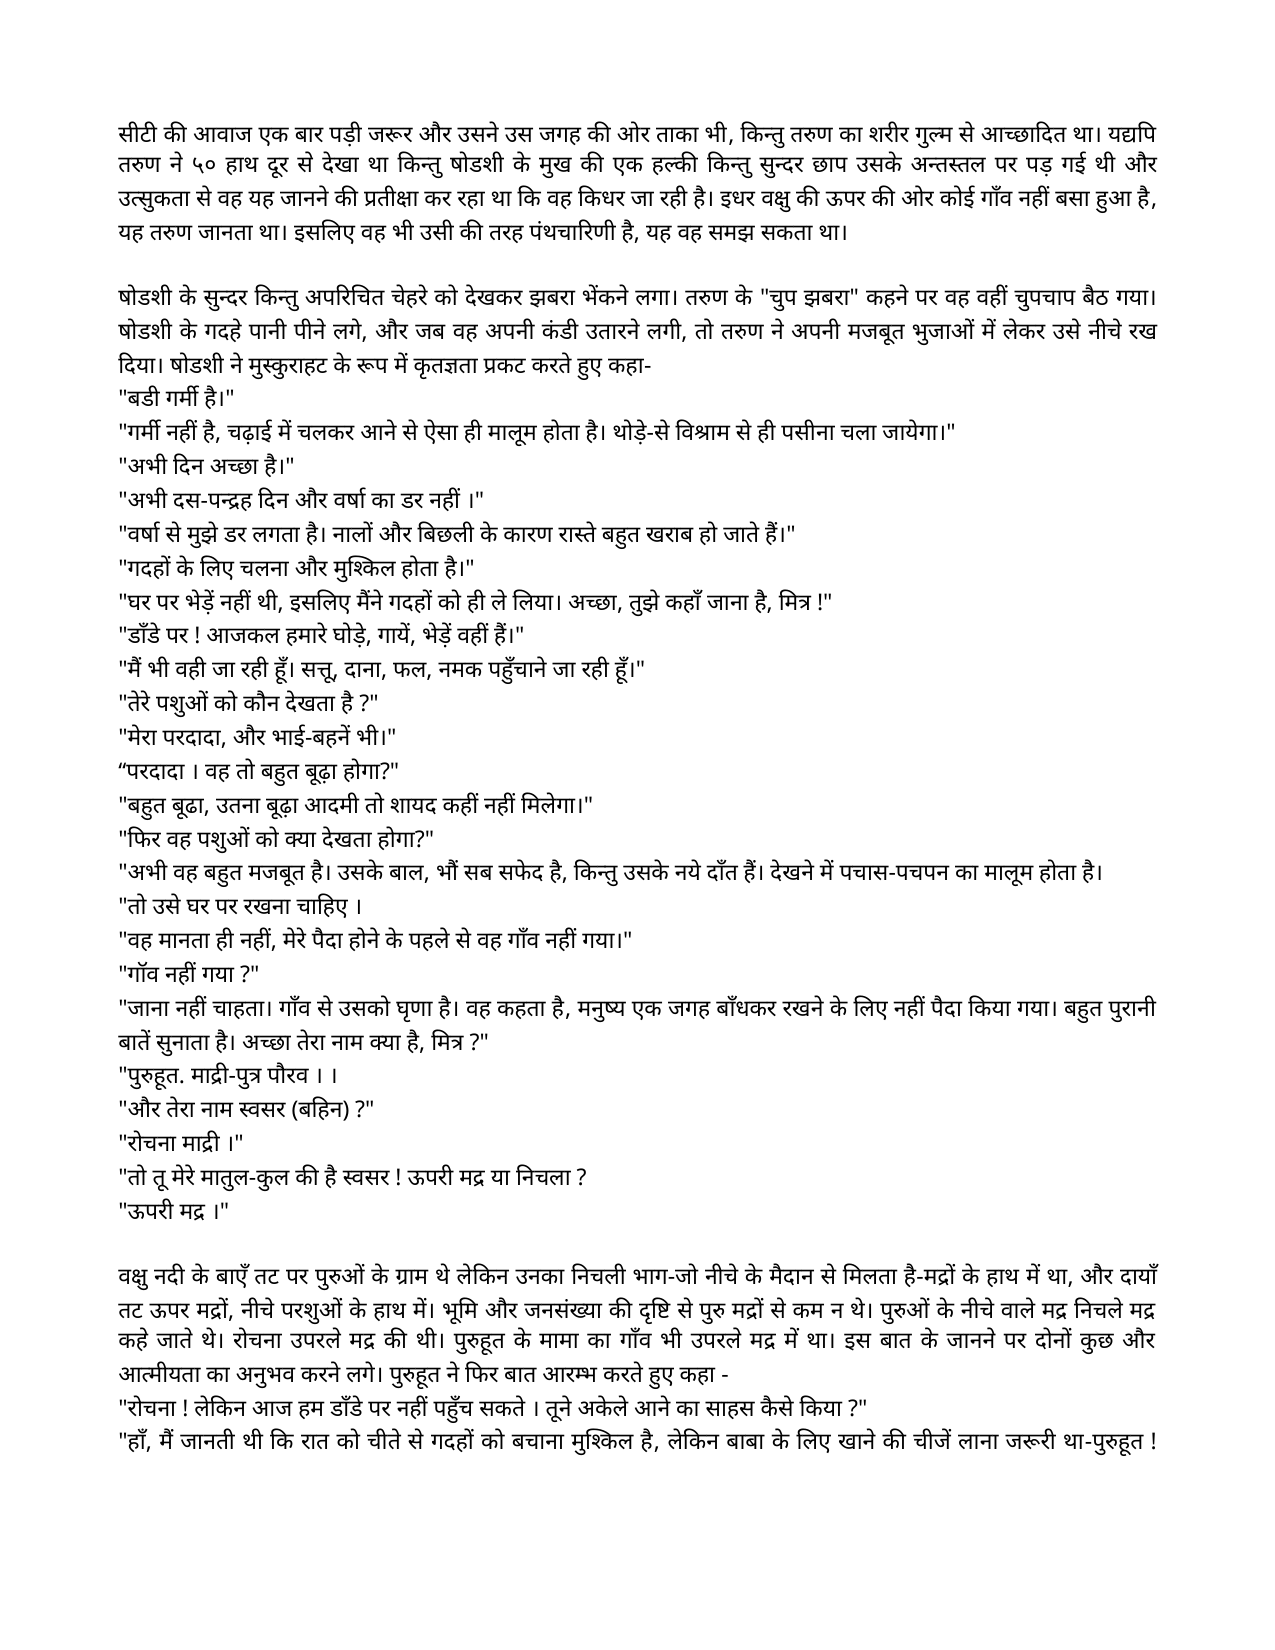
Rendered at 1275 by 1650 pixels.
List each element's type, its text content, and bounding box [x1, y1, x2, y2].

text "गॉव नहीं गया ?" [118, 958, 1157, 992]
text "तो उसे घर पर रखना चाहिए । [118, 890, 1157, 924]
text सीटी की आवाज एक बार पड़ी जरूर और उसने उस जगह की ओर ताका भी, किन्तु तरुण का शरीर गुल्म से आच्छादित था। यद्यपि तरुण ने ५० हाथ दूर से देखा था किन्तु षोडशी के मुख की एक हल्की किन्तु सुन्दर छाप उसके अन्तस्तल पर पड़ गई थी और उत्सुकता से वह यह जानने की प्रतीक्षा कर रहा था कि वह किधर जा रही है। इधर वक्षु की ऊपर की ओर कोई गाँव नहीं बसा हुआ है, यह तरुण जानता था। इसलिए वह भी उसी की तरह पंथचारिणी है, यह वह समझ सकता था। [118, 118, 1157, 249]
text "गदहों के लिए चलना और मुश्किल होता है।" [118, 552, 1157, 586]
text "ऊपरी मद्र ।" [118, 1195, 1157, 1229]
text "रोचना माद्री ।" [118, 1127, 1157, 1161]
text "डाँडे पर ! आजकल हमारे घोड़े, गायें, भेड़ें वहीं हैं।" [118, 619, 1157, 653]
text वक्षु नदी के बाएँ तट पर पुरुओं के ग्राम थे लेकिन उनका निचली भाग-जो नीचे के मैदान से मिलता है-मद्रों के हाथ में था, और दायाँ तट ऊपर मद्रों, नीचे परशुओं के हाथ में। भूमि और जनसंख्या की दृष्टि से पुरु मद्रों से कम न थे। पुरुओं के नीचे वाले मद्र निचले मद्र कहे जाते थे। रोचना उपरले मद्र की थी। पुरुहूत के मामा का गाँव भी उपरले मद्र में था। इस बात के जानने पर दोनों कुछ और आत्मीयता का अनुभव करने लगे। पुरुहूत ने फिर बात आरम्भ करते हुए कहा - [118, 1260, 1157, 1391]
text "घर पर भेड़ें नहीं थी, इसलिए मैंने गदहों को ही ले लिया। अच्छा, तुझे कहाँ जाना है, मित्र !" [118, 586, 1157, 619]
text "वर्षा से मुझे डर लगता है। नालों और बिछली के कारण रास्ते बहुत खराब हो जाते हैं।" [118, 518, 1157, 552]
text "फिर वह पशुओं को क्या देखता होगा?" [118, 822, 1157, 856]
text "और तेरा नाम स्वसर (बहिन) ?" [118, 1093, 1157, 1127]
text "तेरे पशुओं को कौन देखता है ?" [118, 687, 1157, 721]
text "पुरुहूत. माद्री-पुत्र पौरव । । [118, 1059, 1157, 1093]
text "गर्मी नहीं है, चढ़ाई में चलकर आने से ऐसा ही मालूम होता है। थोड़े-से विश्राम से ही पसीना चला जायेगा।" [118, 416, 1157, 450]
text षोडशी के सुन्दर किन्तु अपरिचित चेहरे को देखकर झबरा भेंकने लगा। तरुण के "चुप झबरा" कहने पर वह वहीं चुपचाप बैठ गया। षोडशी के गदहे पानी पीने लगे, और जब वह अपनी कंडी उतारने लगी, तो तरुण ने अपनी मजबूत भुजाओं में लेकर उसे नीचे रख दिया। षोडशी ने मुस्कुराहट के रूप में कृतज्ञता प्रकट करते हुए कहा- [118, 281, 1157, 382]
text "वह मानता ही नहीं, मेरे पैदा होने के पहले से वह गाँव नहीं गया।" [118, 924, 1157, 958]
text "मेरा परदादा, और भाई-बहनें भी।" [118, 721, 1157, 755]
text "जाना नहीं चाहता। गाँव से उसको घृणा है। वह कहता है, मनुष्य एक जगह बाँधकर रखने के लिए नहीं पैदा किया गया। बहुत पुरानी बातें सुनाता है। अच्छा तेरा नाम क्या है, मित्र ?" [118, 992, 1157, 1059]
text "बडी गर्मी है।" [118, 382, 1157, 416]
text "हाँ, मैं जानती थी कि रात को चीते से गदहों को बचाना मुश्किल है, लेकिन बाबा के लिए खाने की चीजें लाना जरूरी था-पुरुहूत ! [118, 1425, 1157, 1459]
text "अभी दिन अच्छा है।" [118, 450, 1157, 484]
text "अभी दस-पन्द्रह दिन और वर्षा का डर नहीं ।" [118, 484, 1157, 518]
text ‘‘परदादा । वह तो बहुत बूढ़ा होगा?" [118, 755, 1157, 789]
text "मैं भी वही जा रही हूँ। सत्तू, दाना, फल, नमक पहुँचाने जा रही हूँ।" [118, 653, 1157, 687]
text "तो तू मेरे मातुल-कुल की है स्वसर ! ऊपरी मद्र या निचला ? [118, 1161, 1157, 1195]
text "बहुत बूढा, उतना बूढ़ा आदमी तो शायद कहीं नहीं मिलेगा।" [118, 789, 1157, 822]
text "रोचना ! लेकिन आज हम डाँडे पर नहीं पहुँच सकते । तूने अकेले आने का साहस कैसे किया ?" [118, 1391, 1157, 1425]
text "अभी वह बहुत मजबूत है। उसके बाल, भौं सब सफेद है, किन्तु उसके नये दाँत हैं। देखने में पचास-पचपन का मालूम होता है। [118, 856, 1157, 890]
